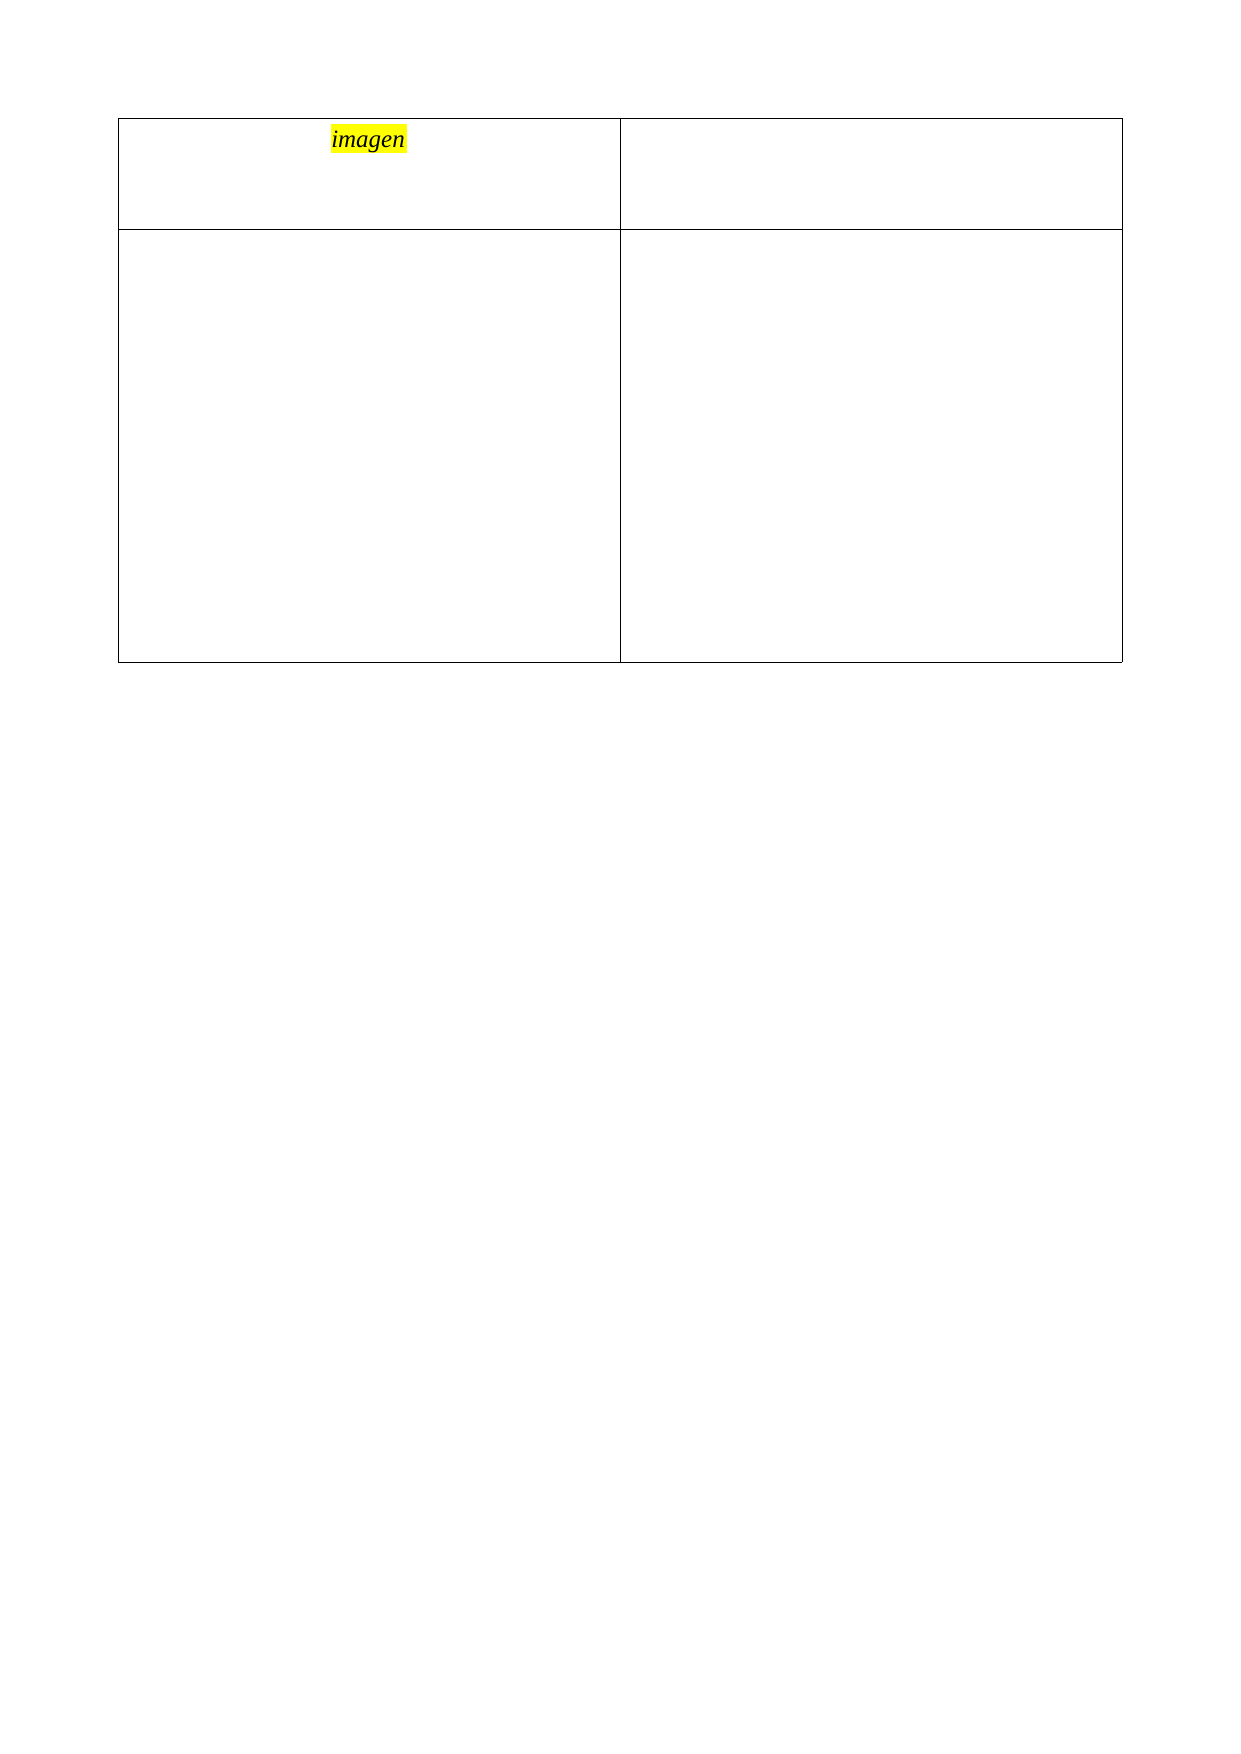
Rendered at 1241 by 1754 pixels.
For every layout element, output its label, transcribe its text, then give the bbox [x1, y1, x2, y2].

table_cell [621, 230, 1122, 662]
table_header [621, 119, 1122, 229]
table_header imagen [119, 119, 620, 229]
table_cell [119, 230, 620, 662]
